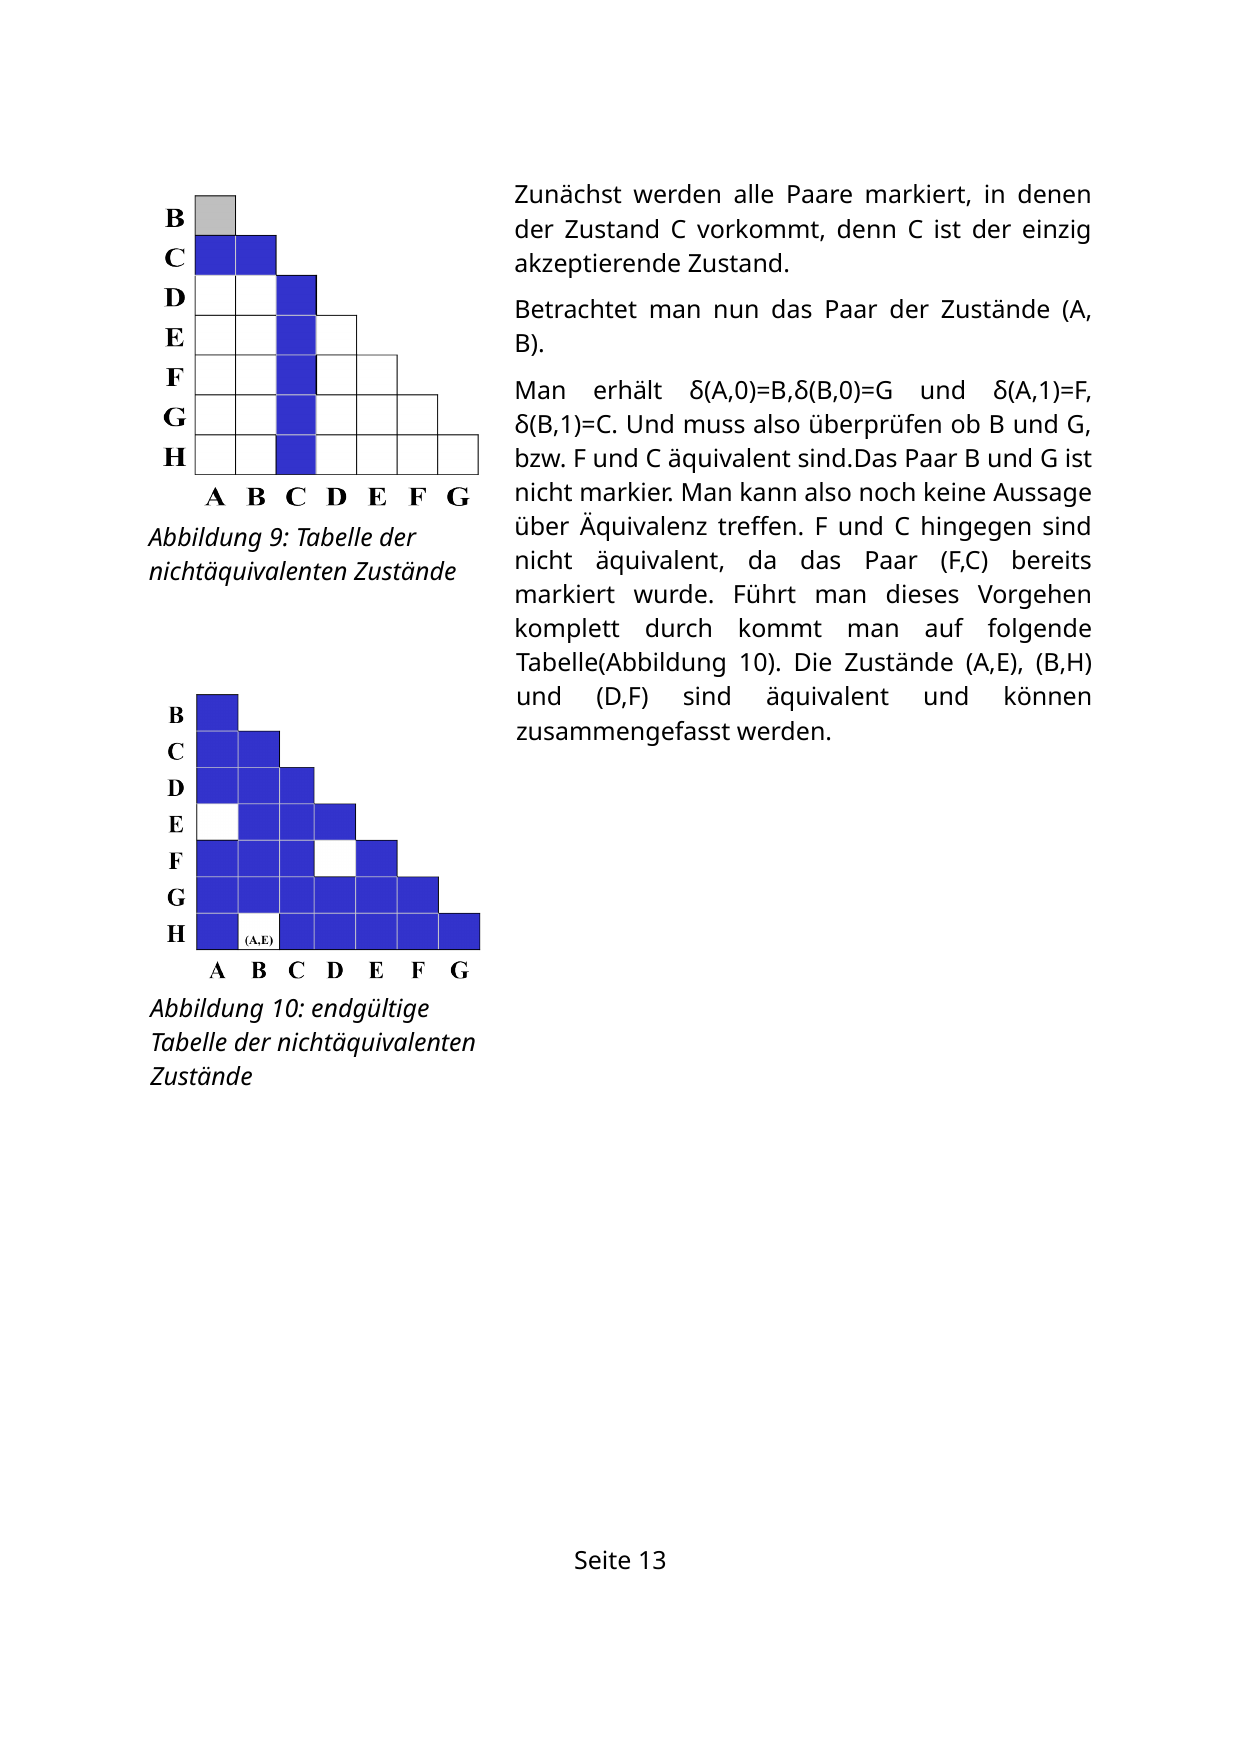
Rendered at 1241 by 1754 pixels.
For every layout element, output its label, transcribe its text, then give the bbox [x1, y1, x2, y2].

picture [150, 689, 485, 991]
text Man erhält δ(A,0)=B,δ(B,0)=G und δ(A,1)=F, δ(B,1)=C. Und muss also überprüfen ob B und G, bzw. F und C äquivalent sind.Das Paar B und G ist nicht markier. Man kann also noch keine Aussage über Äquivalenz treffen. F und C hingegen sind nicht äquivalent, da das Paar (F,C) bereits markiert wurde. Führt man dieses Vorgehen komplett durch kommt man auf folgende Tabelle(Abbildung 10). Die Zustände (A,E), (B,H) und (D,F) sind äquivalent und können zusammengefasst werden. [149, 372, 1093, 747]
text Abbildung 10: endgültige Tabelle der nichtäquivalenten Zustände [150, 991, 485, 1092]
text Betrachtet man nun das Paar der Zustände (A, B). [484, 292, 1093, 360]
text Abbildung 9: Tabelle der nichtäquivalenten Zustände [148, 520, 483, 588]
text Zunächst werden alle Paare markiert, in denen der Zustand C vorkommt, denn C ist der einzig akzeptierende Zustand. [148, 177, 1093, 279]
picture [148, 191, 484, 520]
